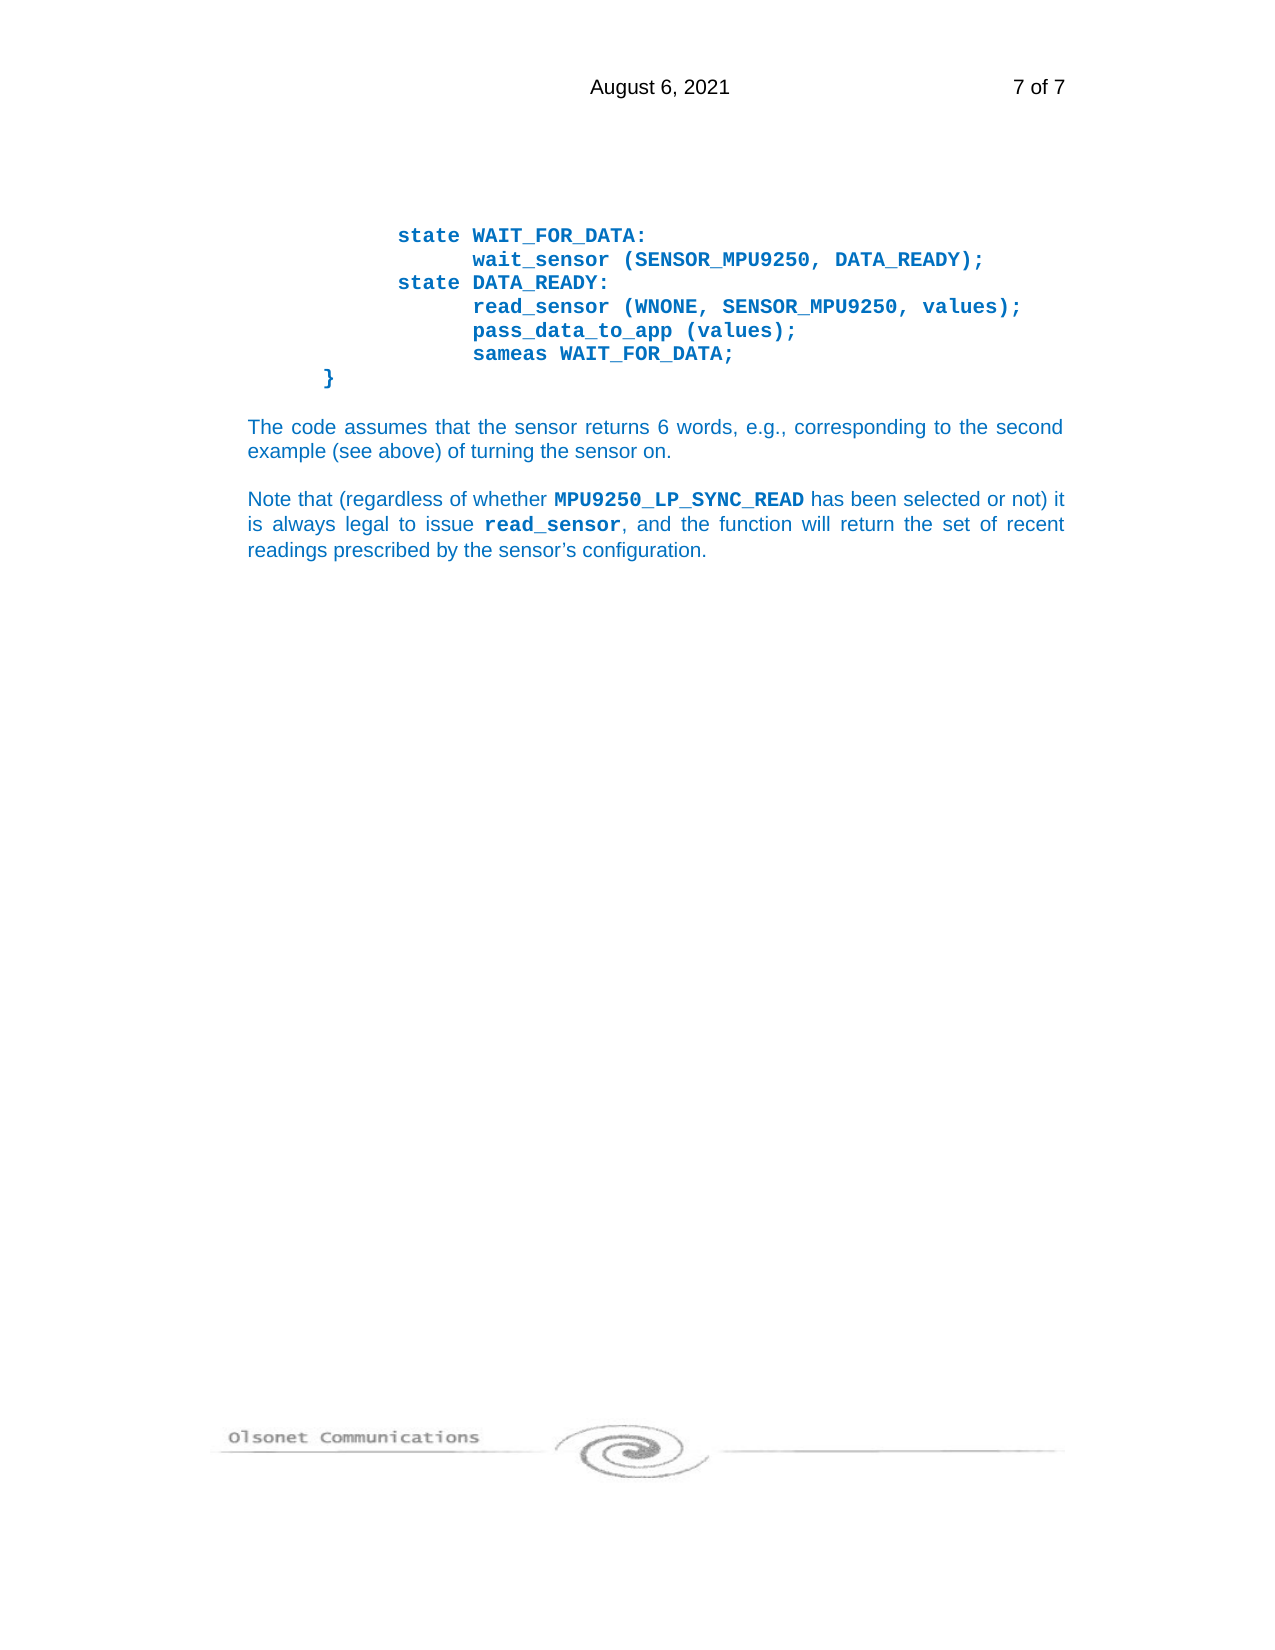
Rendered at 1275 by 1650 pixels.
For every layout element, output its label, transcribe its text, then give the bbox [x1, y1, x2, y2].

text The code assumes that the sensor returns 6 words, e.g., corresponding to the second example (see above) of turning the sensor on. [247, 414, 1065, 462]
text sameas WAIT_FOR_DATA; [247, 343, 1065, 367]
text read_sensor (WNONE, SENSOR_MPU9250, values); [247, 296, 1065, 319]
text } [247, 367, 1065, 391]
text pass_data_to_app (values); [247, 319, 1065, 343]
text state DATA_READY: [247, 272, 1065, 296]
text Note that (regardless of whether MPU9250_LP_SYNC_READ has been selected or not) it is always legal to issue read_sensor, and the function will return the set of recent readings prescribed by the sensor’s configuration. [247, 486, 1065, 562]
text state WAIT_FOR_DATA: [247, 225, 1065, 249]
text wait_sensor (SENSOR_MPU9250, DATA_READY); [247, 249, 1065, 272]
